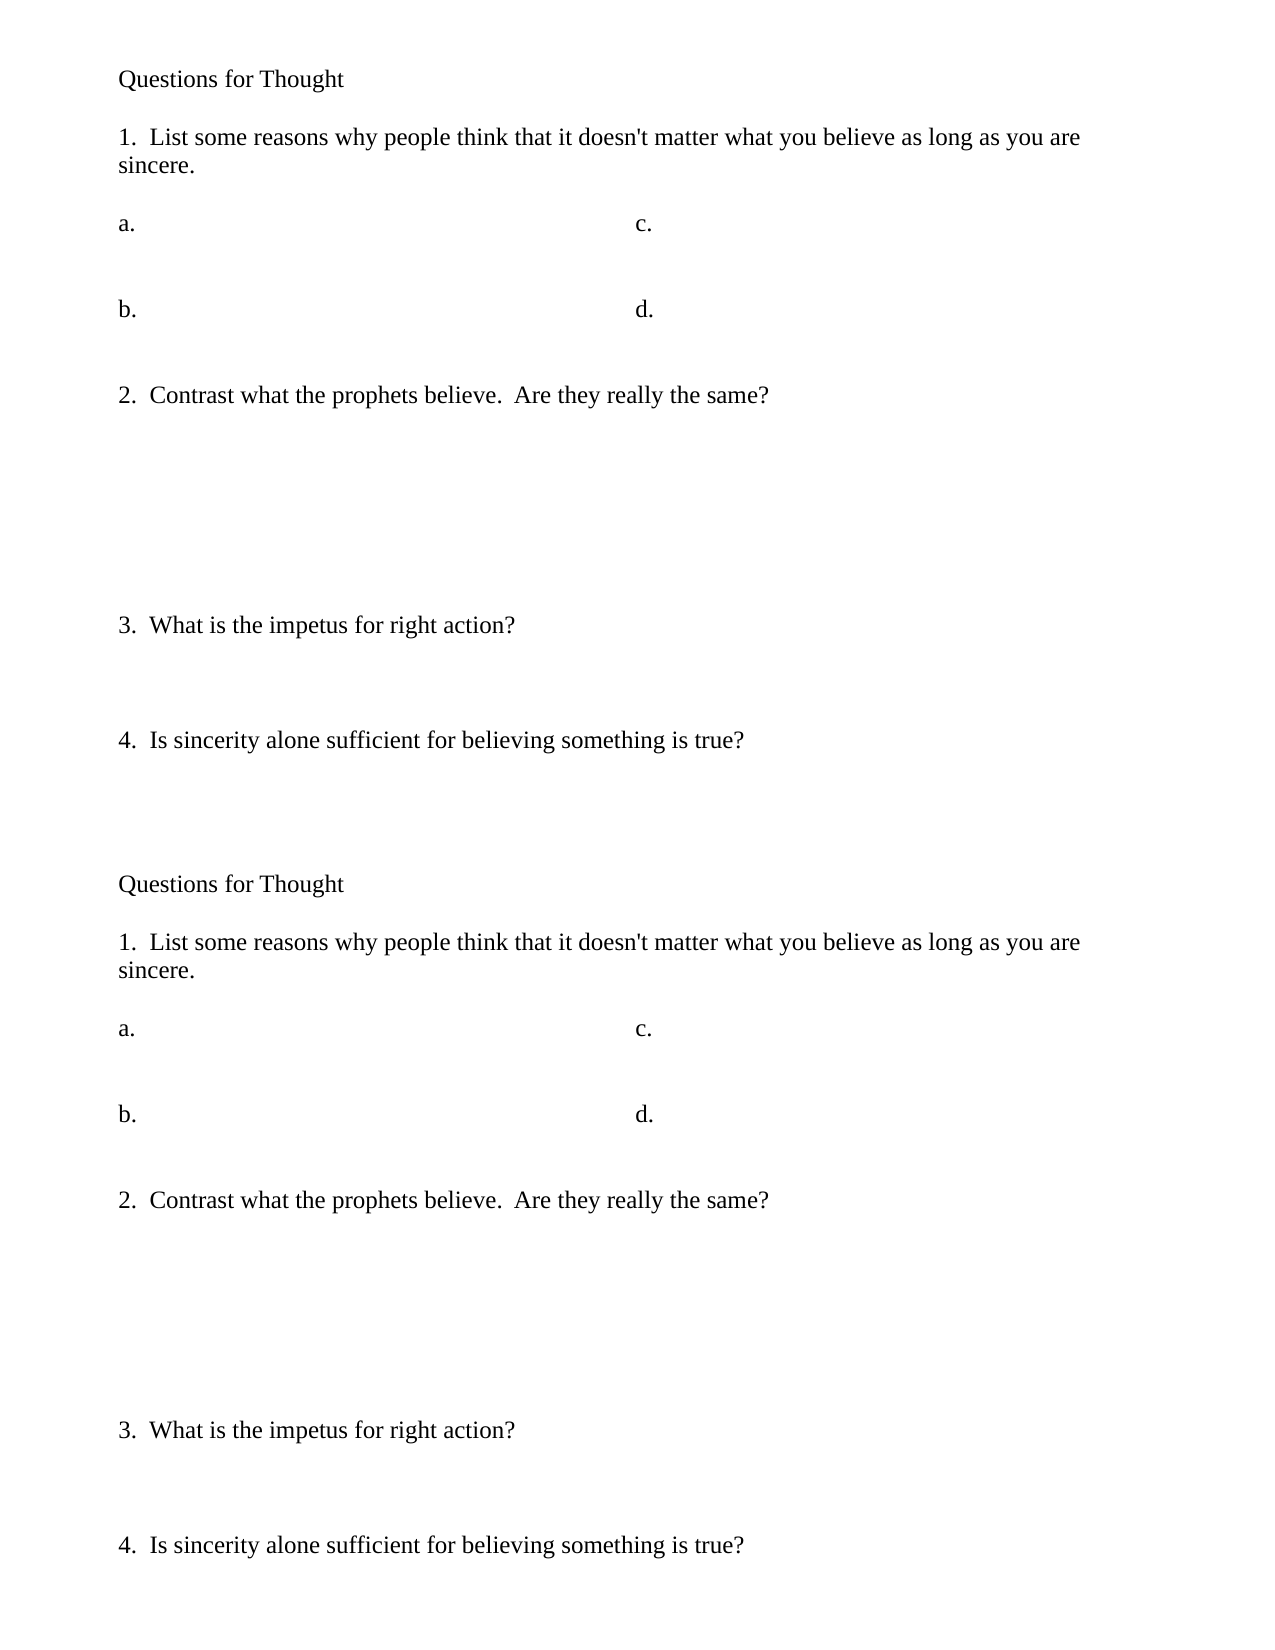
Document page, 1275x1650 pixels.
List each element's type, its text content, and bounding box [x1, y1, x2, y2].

text 1. List some reasons why people think that it doesn't matter what you believe as long as you are sincere. [118, 927, 1157, 984]
text a. c. [118, 1013, 1157, 1042]
text 2. Contrast what the prophets believe. Are they really the same? [118, 380, 1157, 409]
text Questions for Thought [118, 64, 1157, 93]
text b. d. [118, 1099, 1157, 1128]
text a. c. [118, 208, 1157, 237]
text 3. What is the impetus for right action? [118, 1415, 1157, 1444]
text Questions for Thought [118, 869, 1157, 898]
text 3. What is the impetus for right action? [118, 610, 1157, 639]
text b. d. [118, 294, 1157, 323]
text 4. Is sincerity alone sufficient for believing something is true? [118, 1530, 1157, 1559]
text 1. List some reasons why people think that it doesn't matter what you believe as long as you are sincere. [118, 122, 1157, 179]
text 2. Contrast what the prophets believe. Are they really the same? [118, 1185, 1157, 1214]
text 4. Is sincerity alone sufficient for believing something is true? [118, 725, 1157, 754]
